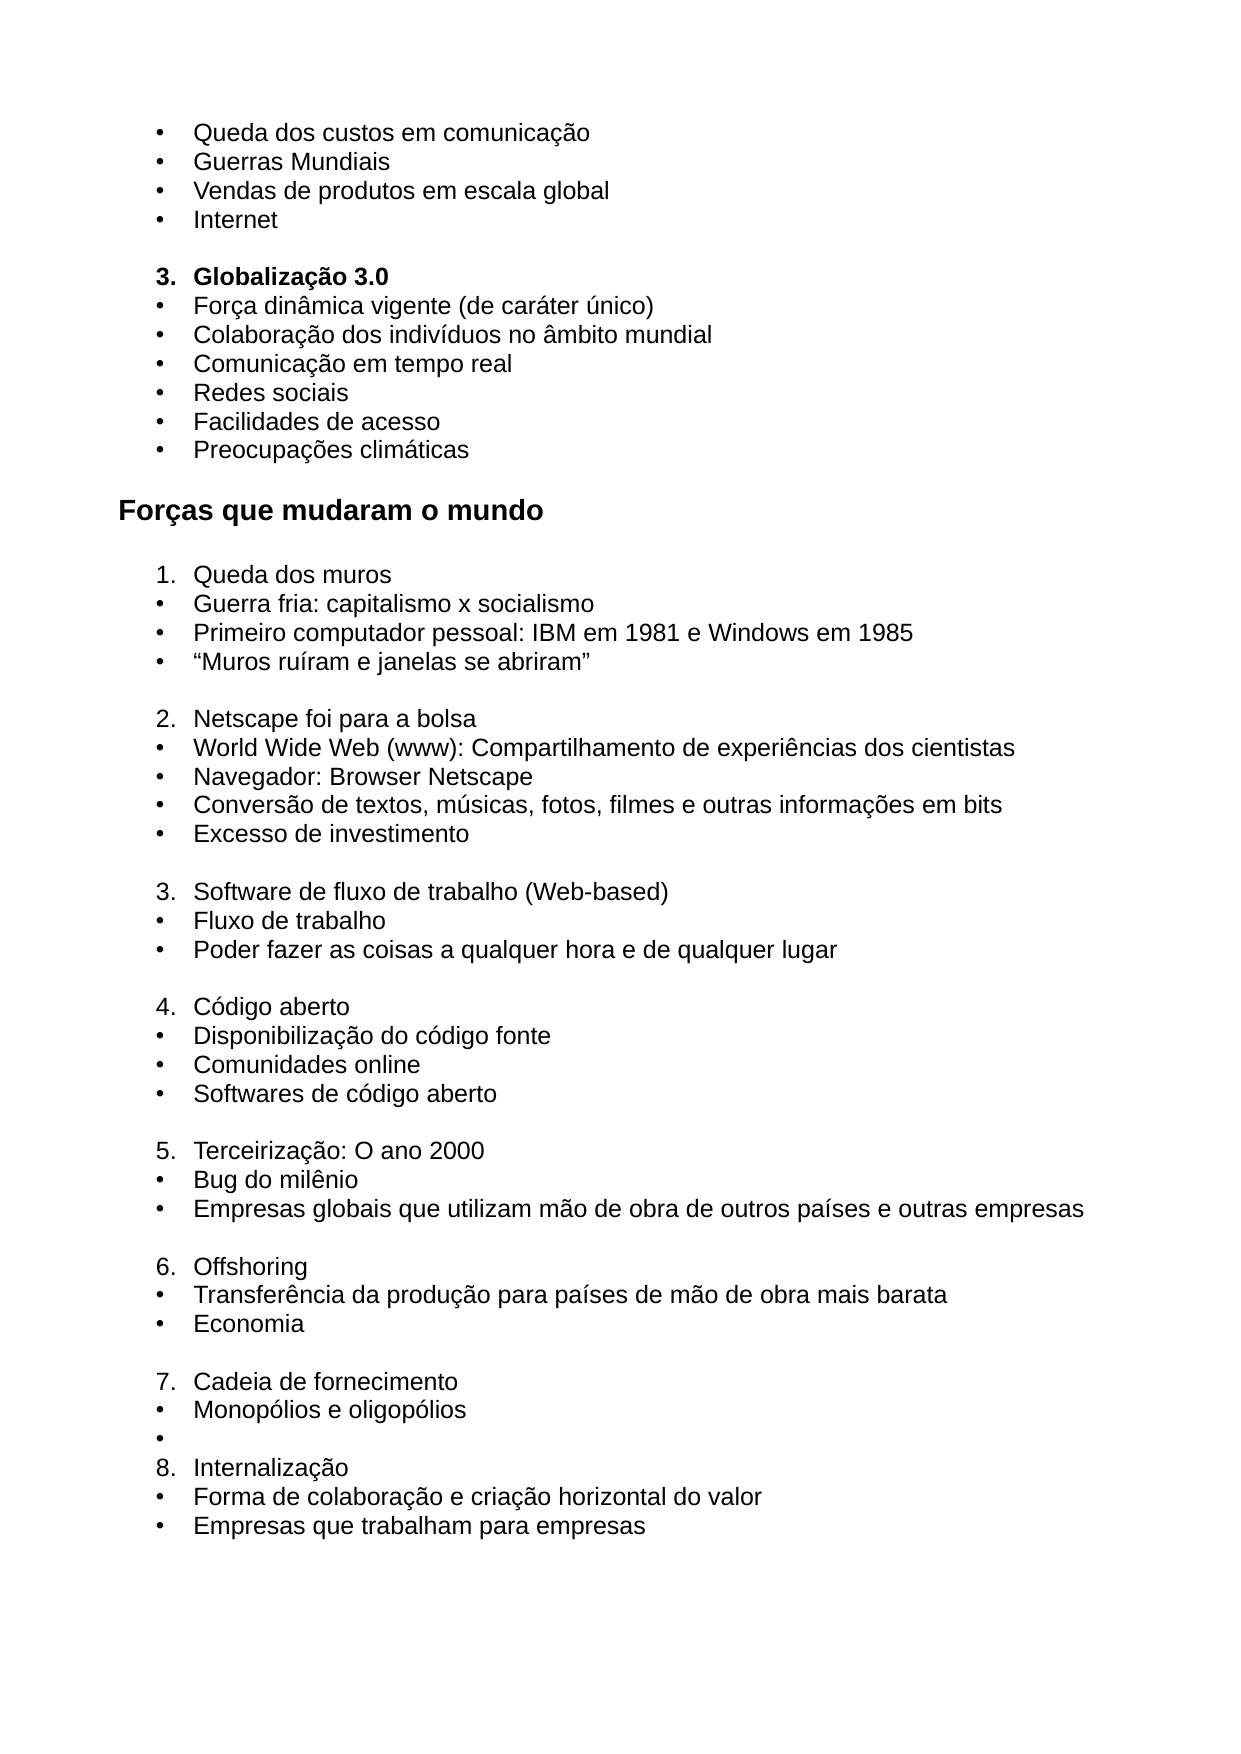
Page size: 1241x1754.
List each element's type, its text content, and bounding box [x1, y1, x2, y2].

list Empresas que trabalham para empresas [156, 1511, 1122, 1539]
list Softwares de código aberto [156, 1079, 1122, 1107]
list “Muros ruíram e janelas se abriram” [156, 646, 1122, 675]
list Forma de colaboração e criação horizontal do valor [156, 1482, 1122, 1511]
list Redes sociais [156, 378, 1122, 406]
list Bug do milênio [156, 1165, 1122, 1194]
list Comunidades online [156, 1050, 1122, 1079]
list Fluxo de trabalho [156, 906, 1122, 934]
list Comunicação em tempo real [156, 349, 1122, 378]
list Cadeia de fornecimento [156, 1367, 1122, 1395]
list Colaboração dos indivíduos no âmbito mundial [156, 320, 1122, 349]
list Força dinâmica vigente (de caráter único) [156, 291, 1122, 320]
list Economia [156, 1309, 1122, 1338]
list Terceirização: O ano 2000 [156, 1136, 1122, 1165]
list Guerra fria: capitalismo x socialismo [156, 589, 1122, 618]
list Excesso de investimento [156, 819, 1122, 848]
list Internet [156, 205, 1122, 233]
list Globalização 3.0 [156, 262, 1122, 291]
list Primeiro computador pessoal: IBM em 1981 e Windows em 1985 [156, 618, 1122, 646]
list Guerras Mundiais [156, 147, 1122, 176]
list Software de fluxo de trabalho (Web-based) [156, 877, 1122, 906]
list Transferência da produção para países de mão de obra mais barata [156, 1280, 1122, 1309]
list Preocupações climáticas [156, 435, 1122, 464]
list Vendas de produtos em escala global [156, 176, 1122, 205]
list Facilidades de acesso [156, 406, 1122, 435]
list Queda dos custos em comunicação [156, 118, 1122, 147]
list Poder fazer as coisas a qualquer hora e de qualquer lugar [156, 934, 1122, 963]
list Empresas globais que utilizam mão de obra de outros países e outras empresas [156, 1194, 1122, 1223]
list Navegador: Browser Netscape [156, 762, 1122, 791]
list Monopólios e oligopólios [156, 1395, 1122, 1424]
list Offshoring [156, 1251, 1122, 1280]
list Internalização [156, 1453, 1122, 1482]
list Código aberto [156, 992, 1122, 1021]
list Netscape foi para a bolsa [156, 704, 1122, 733]
list World Wide Web (www): Compartilhamento de experiências dos cientistas [156, 733, 1122, 762]
list Conversão de textos, músicas, fotos, filmes e outras informações em bits [156, 791, 1122, 819]
list Disponibilização do código fonte [156, 1021, 1122, 1050]
text Forças que mudaram o mundo [118, 493, 1122, 526]
list Queda dos muros [156, 560, 1122, 589]
